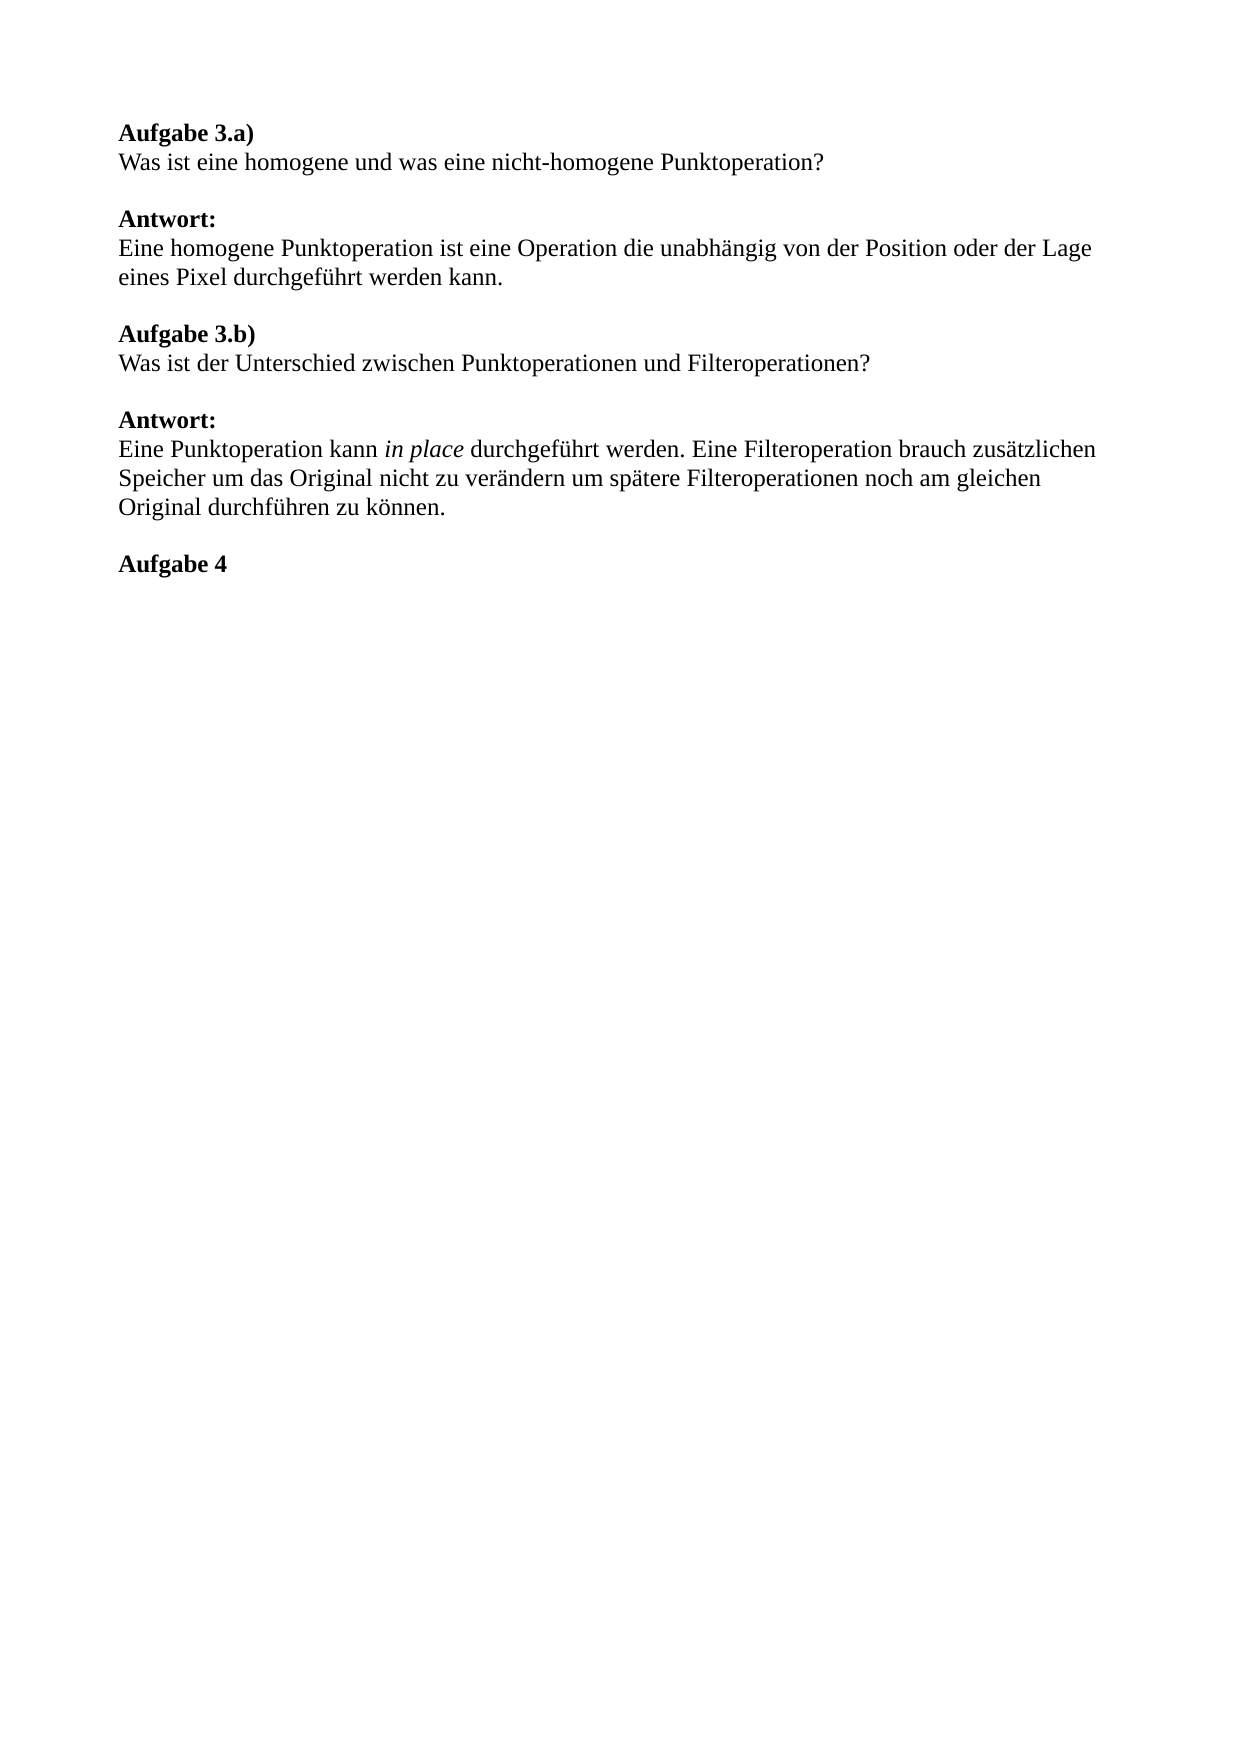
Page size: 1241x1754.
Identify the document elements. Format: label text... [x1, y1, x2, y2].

text Eine Punktoperation kann in place durchgeführt werden. Eine Filteroperation brauch zusätzlichen Speicher um das Original nicht zu verändern um spätere Filteroperationen noch am gleichen Original durchführen zu können. [118, 434, 1122, 521]
text Antwort: [118, 204, 1122, 233]
text Eine homogene Punktoperation ist eine Operation die unabhängig von der Position oder der Lage eines Pixel durchgeführt werden kann. [118, 233, 1122, 291]
text Antwort: [118, 406, 1122, 434]
text Aufgabe 4 [118, 549, 1122, 578]
text Was ist eine homogene und was eine nicht-homogene Punktoperation? [118, 147, 1122, 176]
text Aufgabe 3.a) [118, 118, 1122, 147]
text Aufgabe 3.b) [118, 319, 1122, 348]
text Was ist der Unterschied zwischen Punktoperationen und Filteroperationen? [118, 348, 1122, 377]
